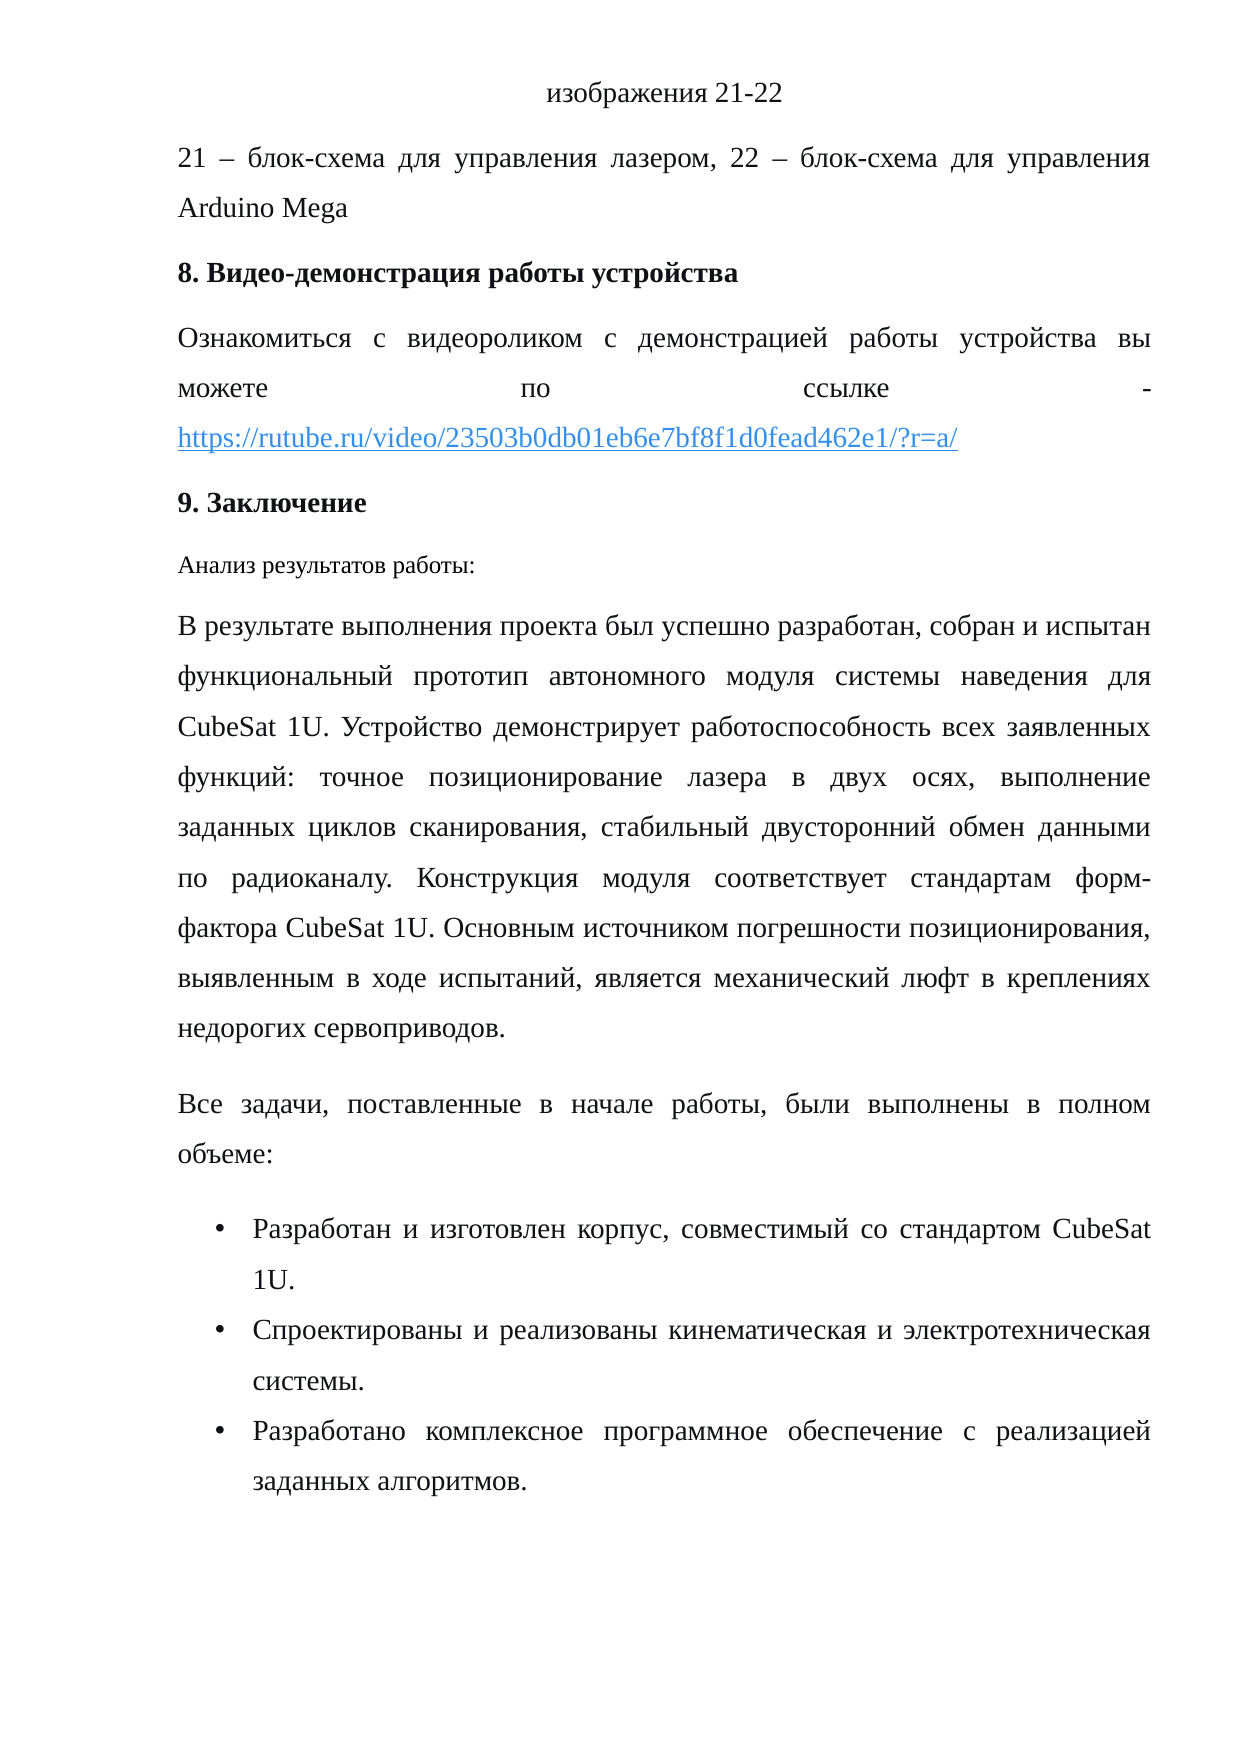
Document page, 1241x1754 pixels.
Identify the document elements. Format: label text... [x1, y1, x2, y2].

text изображения 21-22 [177, 75, 1152, 108]
text В результате выполнения проекта был успешно разработан, собран и испытан функциональный прототип автономного модуля системы наведения для CubeSat 1U. Устройство демонстрирует работоспособность всех заявленных функций: точное позиционирование лазера в двух осях, выполнение заданных циклов сканирования, стабильный двусторонний обмен данными по радиоканалу. Конструкция модуля соответствует стандартам форм-фактора CubeSat 1U. Основным источником погрешности позиционирования, выявленным в ходе испытаний, является механический люфт в креплениях недорогих сервоприводов. [177, 608, 1152, 1044]
list Разработан и изготовлен корпус, совместимый со стандартом CubeSat 1U. [215, 1212, 1152, 1296]
text 21 – блок-схема для управления лазером, 22 – блок-схема для управления Arduino Mega [177, 140, 1152, 224]
text 9. Заключение [177, 486, 1152, 519]
list Разработано комплексное программное обеспечение с реализацией заданных алгоритмов. [215, 1413, 1152, 1497]
text Ознакомиться с видеороликом с демонстрацией работы устройства вы можете по ссылке - https://rutube.ru/video/23503b0db01eb6e7bf8f1d0fead462e1/?r=a/ [177, 320, 1152, 454]
list Спроектированы и реализованы кинематическая и электротехническая системы. [215, 1312, 1152, 1396]
text Анализ результатов работы: [177, 550, 1152, 579]
text Все задачи, поставленные в начале работы, были выполнены в полном объеме: [177, 1086, 1152, 1170]
text 8. Видео-демонстрация работы устройства [177, 255, 1152, 289]
